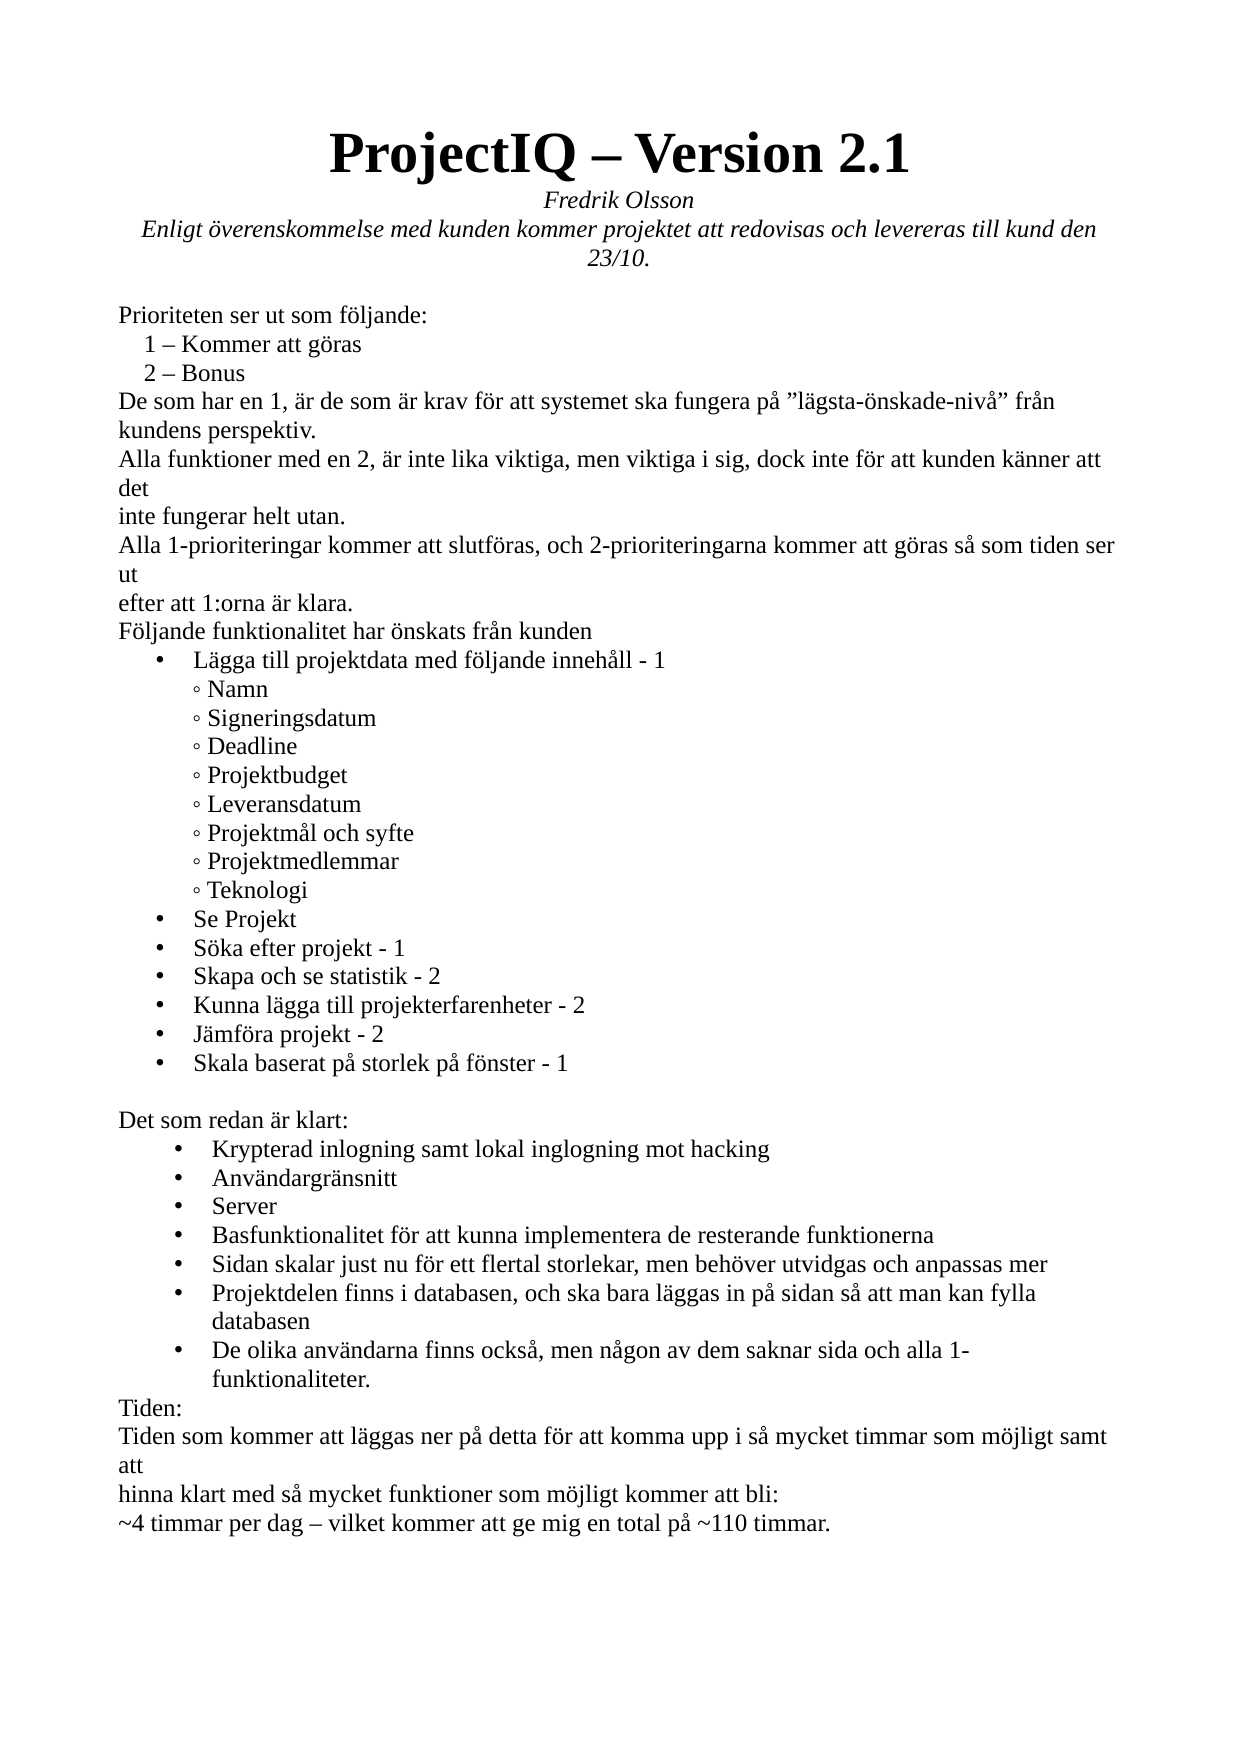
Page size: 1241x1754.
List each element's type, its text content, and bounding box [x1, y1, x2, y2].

list De olika användarna finns också, men någon av dem saknar sida och alla 1-funktionaliteter. [174, 1335, 1122, 1393]
list Användargränsnitt [174, 1163, 1122, 1191]
text Fredrik Olsson [118, 185, 1122, 214]
text ◦ Deadline [118, 731, 1122, 760]
text Alla 1-prioriteringar kommer att slutföras, och 2-prioriteringarna kommer att göras så som tiden ser ut [118, 530, 1122, 588]
text ◦ Projektmedlemmar [118, 846, 1122, 875]
list Server [174, 1191, 1122, 1220]
text hinna klart med så mycket funktioner som möjligt kommer att bli: [118, 1479, 1122, 1508]
text inte fungerar helt utan. [118, 501, 1122, 530]
text Följande funktionalitet har önskats från kunden [118, 616, 1122, 645]
text Enligt överenskommelse med kunden kommer projektet att redovisas och levereras till kund den 23/10. [118, 214, 1122, 271]
text De som har en 1, är de som är krav för att systemet ska fungera på ”lägsta-önskade-nivå” från [118, 386, 1122, 415]
text ◦ Teknologi [118, 875, 1122, 904]
list Skapa och se statistik - 2 [156, 961, 1122, 990]
text ◦ Projektbudget [118, 760, 1122, 789]
text efter att 1:orna är klara. [118, 588, 1122, 616]
list Sidan skalar just nu för ett flertal storlekar, men behöver utvidgas och anpassas mer [174, 1249, 1122, 1278]
text ◦ Signeringsdatum [118, 703, 1122, 731]
text Tiden: [118, 1393, 1122, 1421]
text ~4 timmar per dag – vilket kommer att ge mig en total på ~110 timmar. [118, 1508, 1122, 1536]
list Se Projekt [156, 904, 1122, 933]
text kundens perspektiv. [118, 415, 1122, 444]
text Det som redan är klart: [118, 1105, 1122, 1134]
text ProjectIQ – Version 2.1 [118, 118, 1122, 185]
list Projektdelen finns i databasen, och ska bara läggas in på sidan så att man kan fylla databasen [174, 1278, 1122, 1335]
list Lägga till projektdata med följande innehåll - 1 [156, 645, 1122, 674]
list Kunna lägga till projekterfarenheter - 2 [156, 990, 1122, 1019]
list Söka efter projekt - 1 [156, 933, 1122, 961]
text  1 – Kommer att göras [118, 329, 1122, 358]
text ◦ Namn [118, 674, 1122, 703]
text ◦ Leveransdatum [118, 789, 1122, 818]
list Skala baserat på storlek på fönster - 1 [156, 1048, 1122, 1076]
list Basfunktionalitet för att kunna implementera de resterande funktionerna [174, 1220, 1122, 1249]
text Prioriteten ser ut som följande: [118, 300, 1122, 329]
text Tiden som kommer att läggas ner på detta för att komma upp i så mycket timmar som möjligt samt att [118, 1421, 1122, 1479]
text  2 – Bonus [118, 358, 1122, 386]
list Krypterad inlogning samt lokal inglogning mot hacking [174, 1134, 1122, 1163]
text ◦ Projektmål och syfte [118, 818, 1122, 846]
list Jämföra projekt - 2 [156, 1019, 1122, 1048]
text Alla funktioner med en 2, är inte lika viktiga, men viktiga i sig, dock inte för att kunden känner att det [118, 444, 1122, 501]
